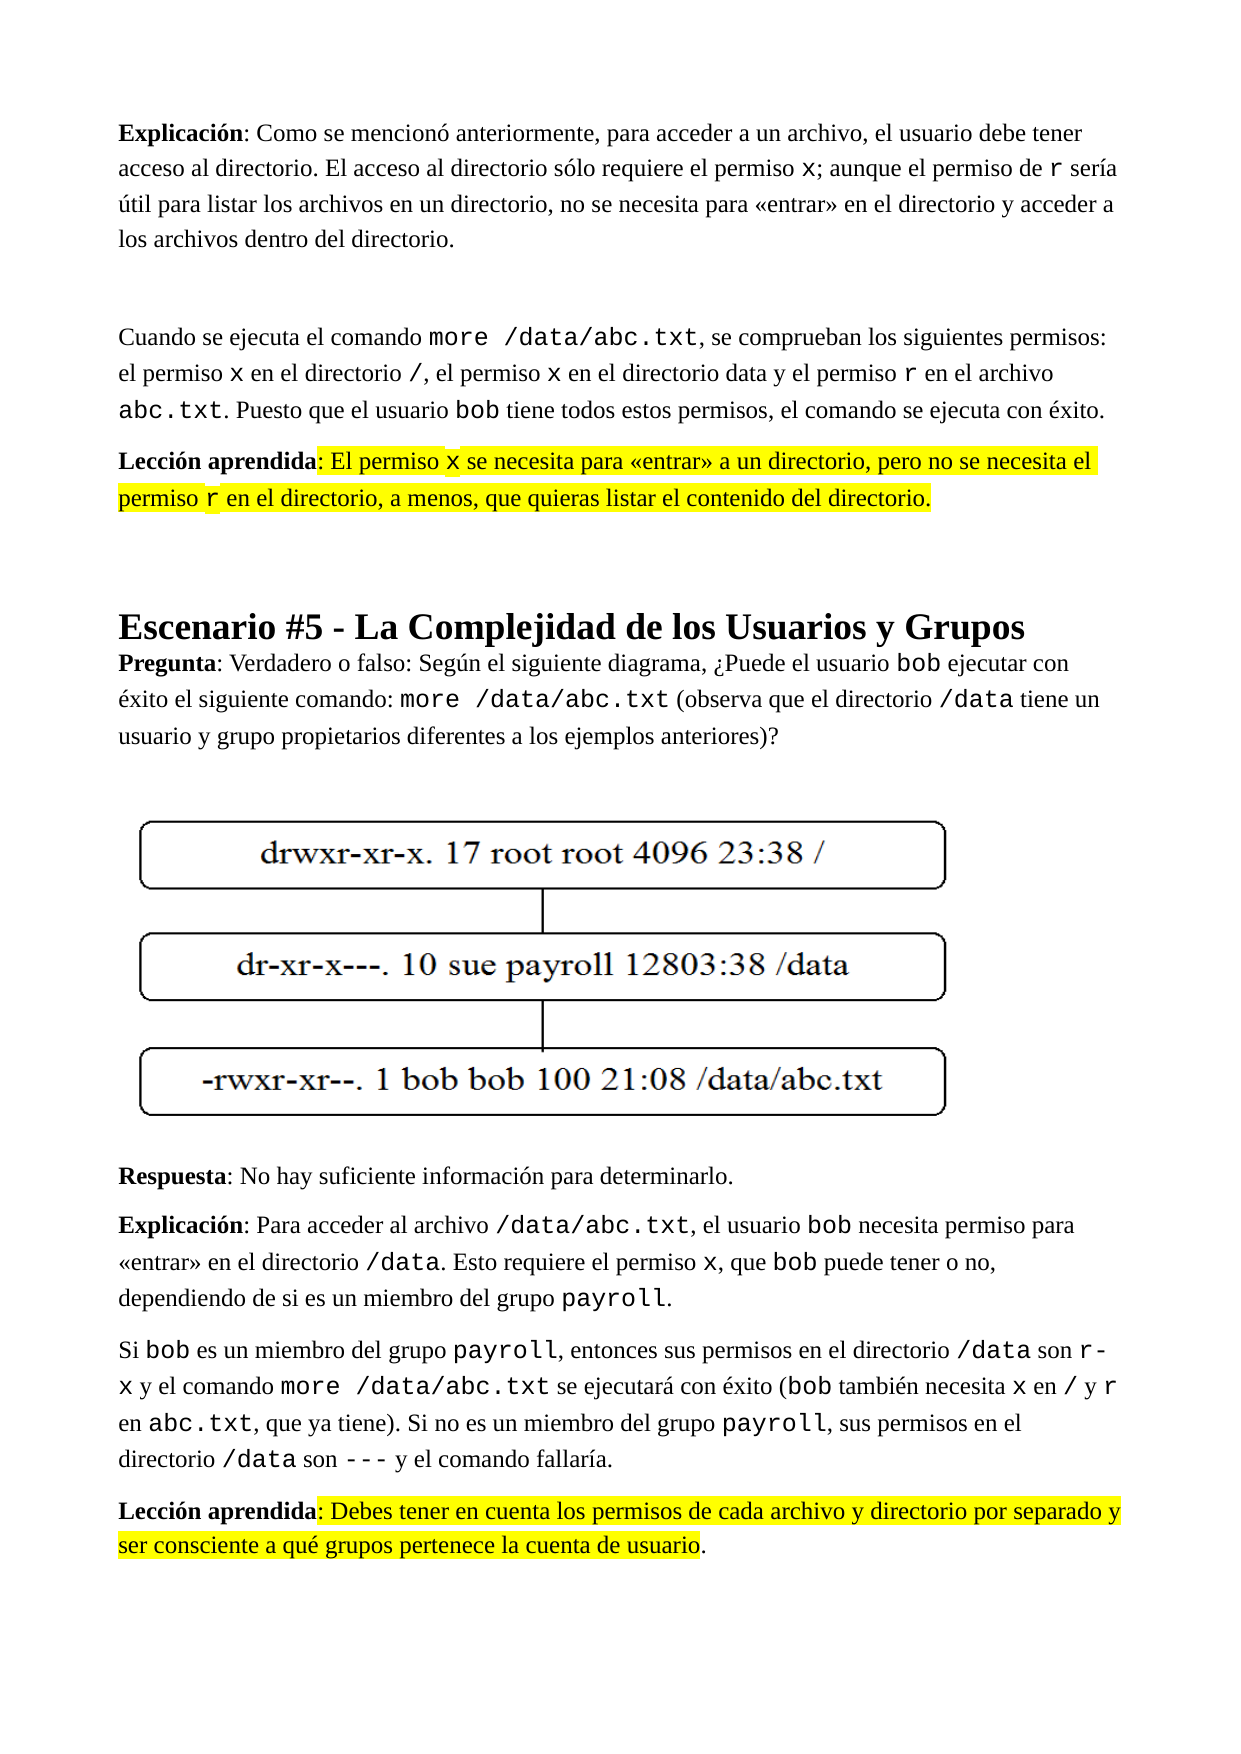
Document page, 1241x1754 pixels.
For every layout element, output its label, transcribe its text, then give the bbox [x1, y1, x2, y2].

text ​‌​​ ​​ [118, 770, 1122, 798]
subtitle Escenario #5 - La Complejidad de los Usuarios y Grupos [118, 604, 1122, 648]
text Si bob es un miembro del grupo payroll, entonces sus permisos en el directorio /data son r-x y el comando more /data/abc.txt se ejecutará con éxito (bob también necesita x en / y r en abc.txt, que ya tiene). Si no es un miembro del grupo payroll, sus permisos en el directorio /data son --- y el comando fallaría. [118, 1335, 1122, 1475]
text Pregunta: Verdadero o falso: Según el siguiente diagrama, ¿Puede el usuario bob ejecutar con éxito el siguiente comando: more /data/abc.txt (observa que el directorio /data tiene un usuario y grupo propietarios diferentes a los ejemplos anteriores)? [118, 648, 1122, 749]
text ​‌​​ ​​ [118, 273, 1122, 301]
text Lección aprendida: Debes tener en cuenta los permisos de cada archivo y directorio por separado y ser consciente a qué grupos pertenece la cuenta de usuario. [118, 1496, 1122, 1559]
text Explicación: Para acceder al archivo /data/abc.txt, el usuario bob necesita permiso para «entrar» en el directorio /data. Esto requiere el permiso x, que bob puede tener o no, dependiendo de si es un miembro del grupo payroll. [118, 1210, 1122, 1314]
text Cuando se ejecuta el comando more /data/abc.txt, se comprueban los siguientes permisos: el permiso x en el directorio /, el permiso x en el directorio data y el permiso r en el archivo abc.txt. Puesto que el usuario bob tiene todos estos permisos, el comando se ejecuta con éxito. [118, 322, 1122, 426]
text Respuesta: No hay suficiente información para determinarlo. [118, 1161, 1122, 1190]
text Lección aprendida: El permiso x se necesita para «entrar» a un directorio, pero no se necesita el permiso r en el directorio, a menos, que quieras listar el contenido del directorio. [118, 446, 1122, 514]
text Explicación: Como se mencionó anteriormente, para acceder a un archivo, el usuario debe tener acceso al directorio. El acceso al directorio sólo requiere el permiso x; aunque el permiso de r sería útil para listar los archivos en un directorio, no se necesita para «entrar» en el directorio y acceder a los archivos dentro del directorio. [118, 118, 1122, 252]
